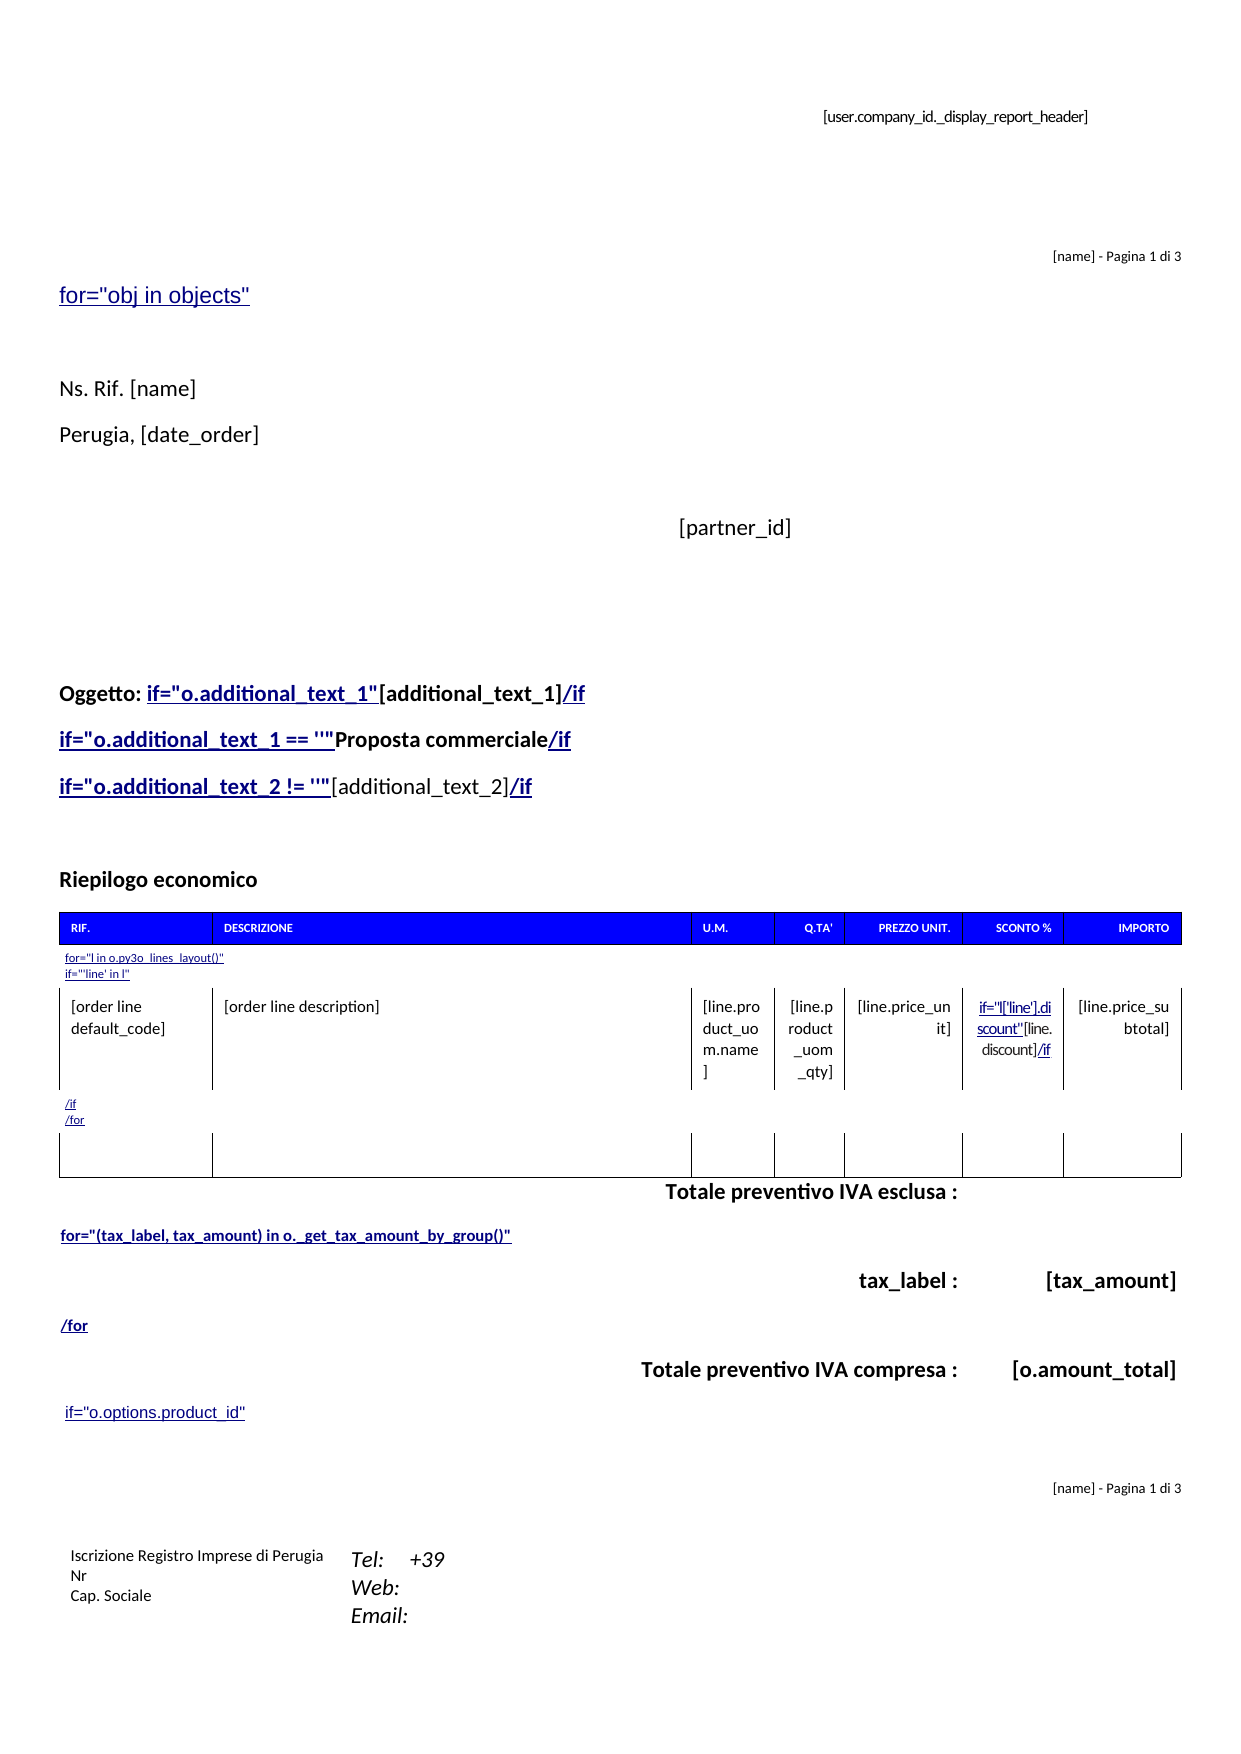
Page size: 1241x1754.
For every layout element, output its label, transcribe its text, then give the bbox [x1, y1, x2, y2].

table_cell [845, 1133, 962, 1177]
table_cell [line.product_uom_qty] [775, 988, 844, 1090]
table_header RIF. [60, 913, 212, 944]
table_cell for="l in o.py3o_lines_layout()" if="'line' in l" [59, 945, 1181, 988]
table_cell tax_label : [60, 1266, 958, 1311]
text if="o.additional_text_1 == ''"Proposta commerciale/if [59, 725, 1181, 753]
table_cell /for [60, 1311, 958, 1356]
text if="o.options.product_id" [65, 1403, 1175, 1422]
table_cell [1064, 1133, 1181, 1177]
table_header [59, 514, 679, 603]
table_cell [tax_amount] [958, 1266, 1176, 1311]
table_cell [692, 1133, 774, 1177]
table_cell if="l['line'].discount"[line.discount]/if [963, 988, 1063, 1090]
table_cell [order line description] [213, 988, 691, 1090]
text Oggetto: if="o.additional_text_1"[additional_text_1]/if [59, 679, 1181, 707]
table_cell [958, 1222, 1176, 1266]
table_cell /if /for [59, 1090, 1181, 1133]
text Riepilogo economico [59, 865, 1181, 893]
table_cell [line.price_subtotal] [1064, 988, 1181, 1090]
table_header Q.TA' [775, 913, 844, 944]
table_header SCONTO % [963, 913, 1063, 944]
table_cell [order line default_code] [60, 988, 212, 1090]
table_cell for="(tax_label, tax_amount) in o._get_tax_amount_by_group()" [60, 1222, 958, 1266]
text for="obj in objects" [59, 282, 1181, 309]
table_cell [line.price_unit] [845, 988, 962, 1090]
table_header [partner_id] [679, 514, 1181, 603]
table_header [958, 1178, 1176, 1222]
table_header DESCRIZIONE [213, 913, 691, 944]
text Ns. Rif. [name] [59, 374, 1181, 402]
text Perugia, [date_order] [59, 420, 1181, 448]
table_header Totale preventivo IVA esclusa : [60, 1178, 958, 1222]
table_cell [o.amount_total] [958, 1356, 1176, 1400]
table_cell [775, 1133, 844, 1177]
table_header IMPORTO [1064, 913, 1181, 944]
table_cell [958, 1311, 1176, 1356]
table_cell [60, 1133, 212, 1177]
table_cell [line.product_uom.name] [692, 988, 774, 1090]
table_header U.M. [692, 913, 774, 944]
table_cell Totale preventivo IVA compresa : [60, 1356, 958, 1400]
table_header PREZZO UNIT. [845, 913, 962, 944]
text if="o.additional_text_2 != ''"[additional_text_2]/if [59, 772, 1181, 800]
table_cell [213, 1133, 691, 1177]
table_cell [963, 1133, 1063, 1177]
